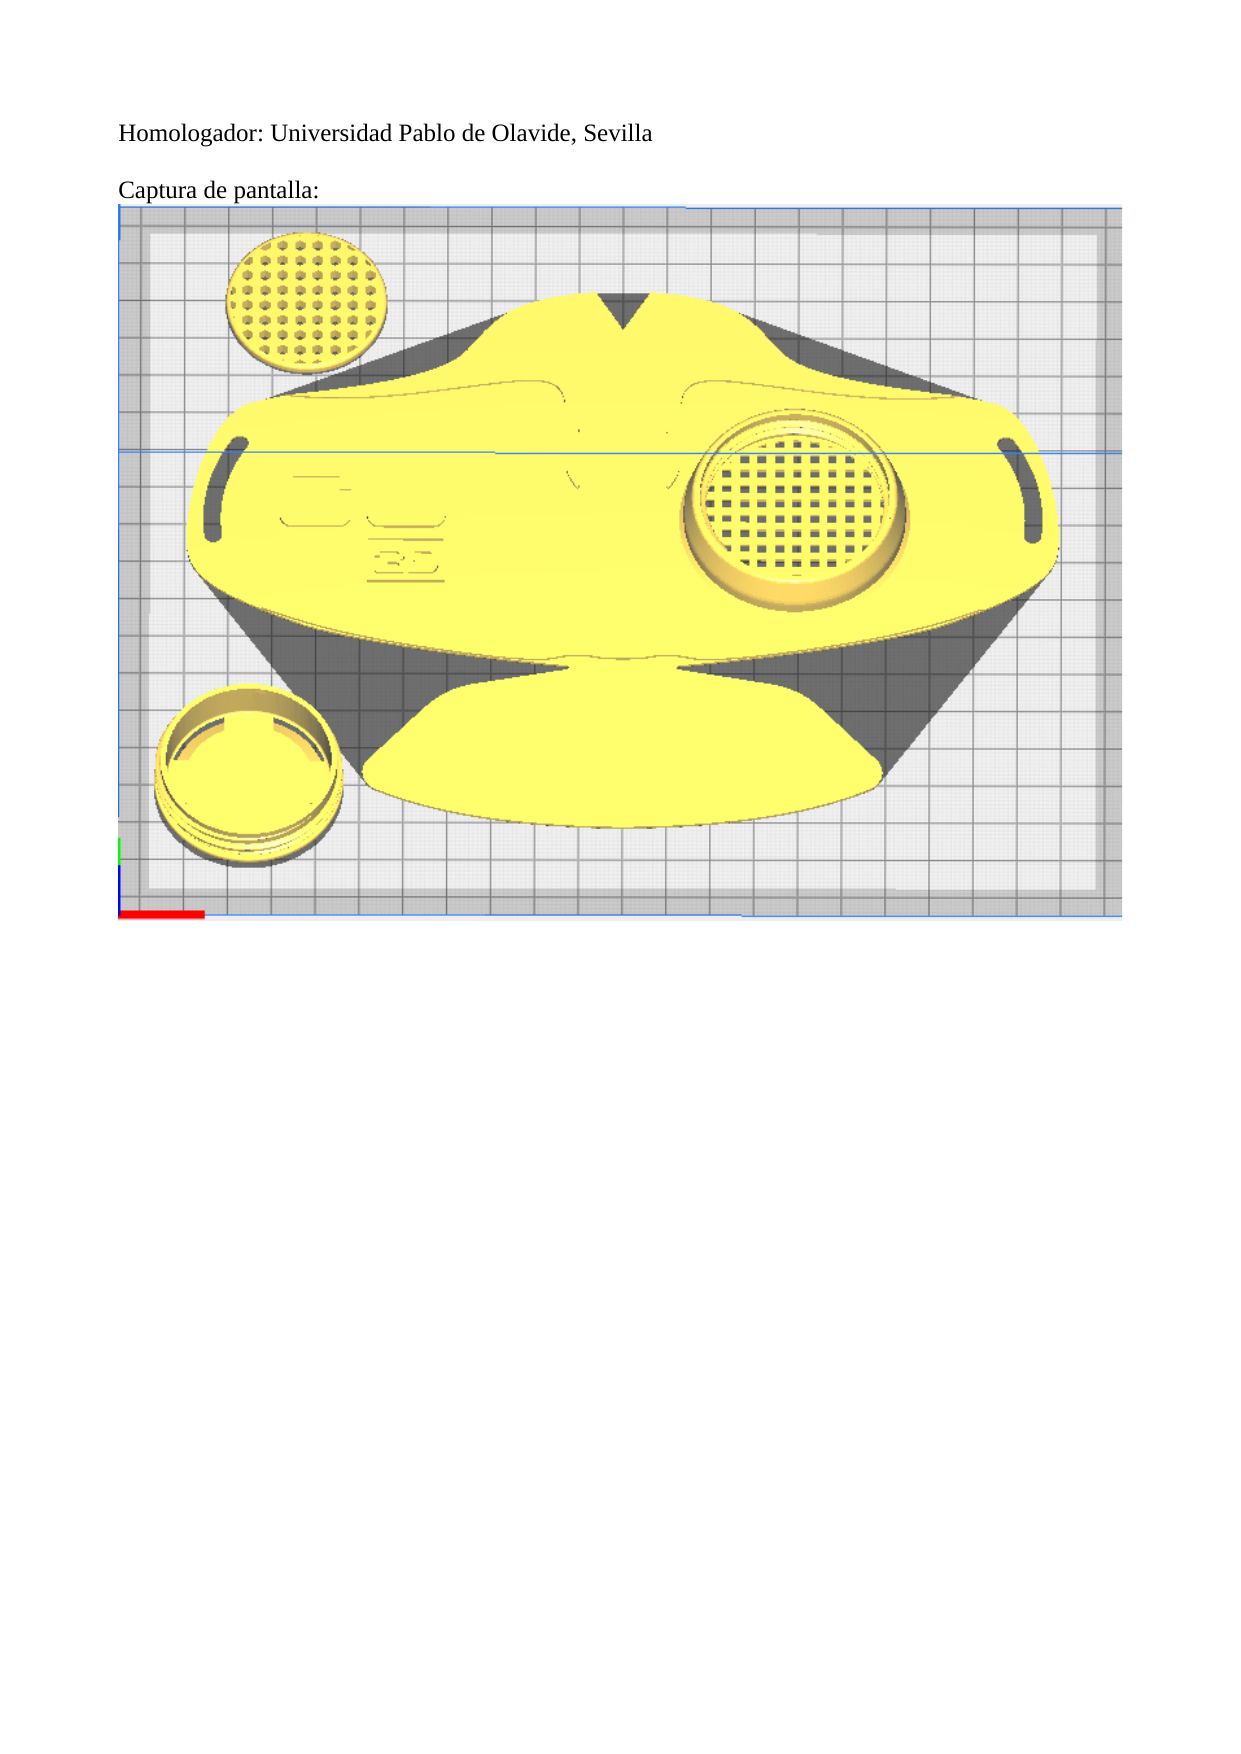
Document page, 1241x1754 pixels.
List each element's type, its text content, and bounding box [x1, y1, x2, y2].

text Homologador: Universidad Pablo de Olavide, Sevilla [118, 118, 1122, 147]
picture [118, 204, 1123, 921]
text Captura de pantalla: [118, 176, 1122, 204]
